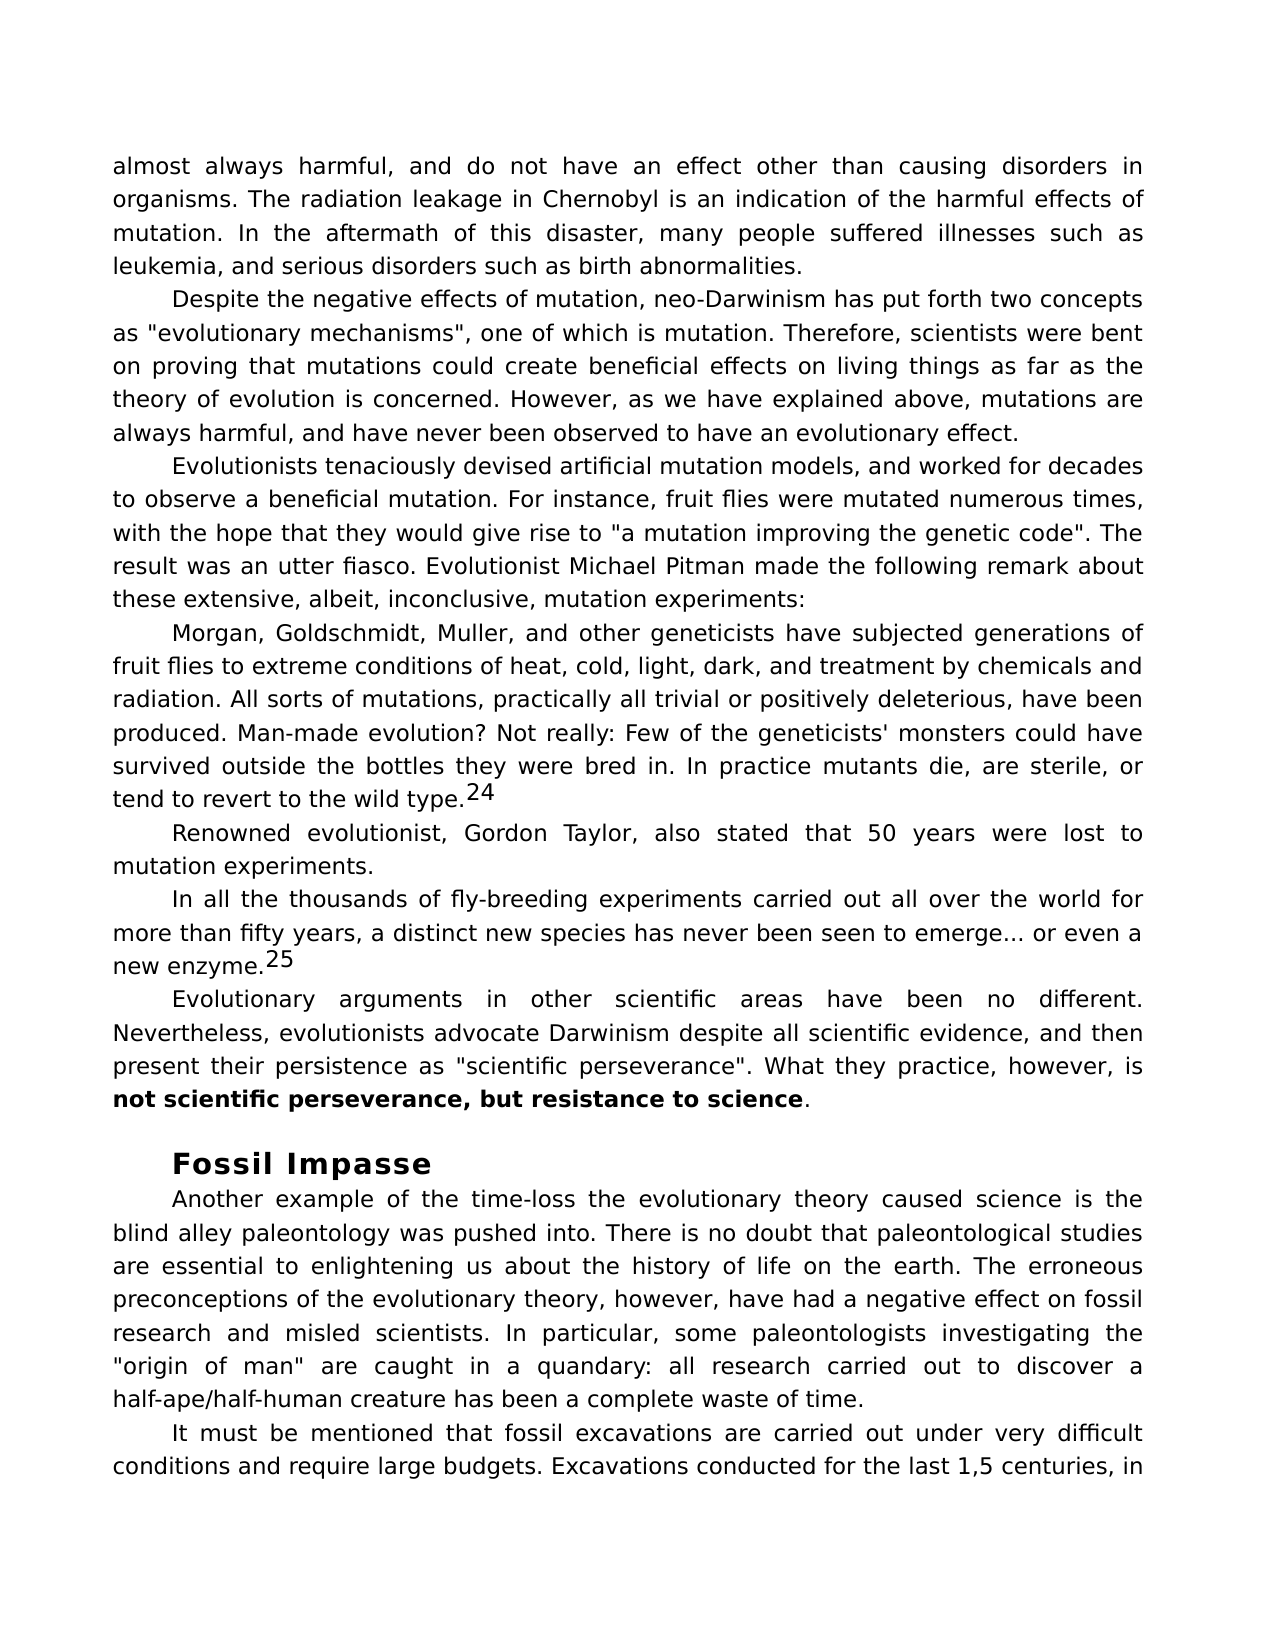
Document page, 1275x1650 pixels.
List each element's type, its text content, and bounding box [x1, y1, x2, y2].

text Despite the negative effects of mutation, neo-Darwinism has put forth two concepts as "evolutionary mechanisms", one of which is mutation. Therefore, scientists were bent on proving that mutations could create beneficial effects on living things as far as the theory of evolution is concerned. However, as we have explained above, mutations are always harmful, and have never been observed to have an evolutionary effect. [112, 281, 1145, 448]
text Renowned evolutionist, Gordon Taylor, also stated that 50 years were lost to mutation experiments. [112, 814, 1145, 881]
text Evolutionists tenaciously devised artificial mutation models, and worked for decades to observe a beneficial mutation. For instance, fruit flies were mutated numerous times, with the hope that they would give rise to "a mutation improving the genetic code". The result was an utter fiasco. Evolutionist Michael Pitman made the following remark about these extensive, albeit, inconclusive, mutation experiments: [112, 448, 1145, 614]
text Fossil Impasse [112, 1148, 1145, 1181]
text almost always harmful, and do not have an effect other than causing disorders in organisms. The radiation leakage in Chernobyl is an indication of the harmful effects of mutation. In the aftermath of this disaster, many people suffered illnesses such as leukemia, and serious disorders such as birth abnormalities. [112, 148, 1145, 281]
text Evolutionary arguments in other scientific areas have been no different. Nevertheless, evolutionists advocate Darwinism despite all scientific evidence, and then present their persistence as "scientific perseverance". What they practice, however, is not scientific perseverance, but resistance to science. [112, 981, 1145, 1114]
text Another example of the time-loss the evolutionary theory caused science is the blind alley paleontology was pushed into. There is no doubt that paleontological studies are essential to enlightening us about the history of life on the earth. The erroneous preconceptions of the evolutionary theory, however, have had a negative effect on fossil research and misled scientists. In particular, some paleontologists investigating the "origin of man" are caught in a quandary: all research carried out to discover a half-ape/half-human creature has been a complete waste of time. [112, 1181, 1145, 1414]
text It must be mentioned that fossil excavations are carried out under very difficult conditions and require large budgets. Excavations conducted for the last 1,5 centuries, in [112, 1414, 1145, 1481]
text Morgan, Goldschmidt, Muller, and other geneticists have subjected generations of fruit flies to extreme conditions of heat, cold, light, dark, and treatment by chemicals and radiation. All sorts of mutations, practically all trivial or positively deleterious, have been produced. Man-made evolution? Not really: Few of the geneticists' monsters could have survived outside the bottles they were bred in. In practice mutants die, are sterile, or tend to revert to the wild type.24 [112, 614, 1145, 814]
text In all the thousands of fly-breeding experiments carried out all over the world for more than fifty years, a distinct new species has never been seen to emerge... or even a new enzyme.25 [112, 881, 1145, 981]
